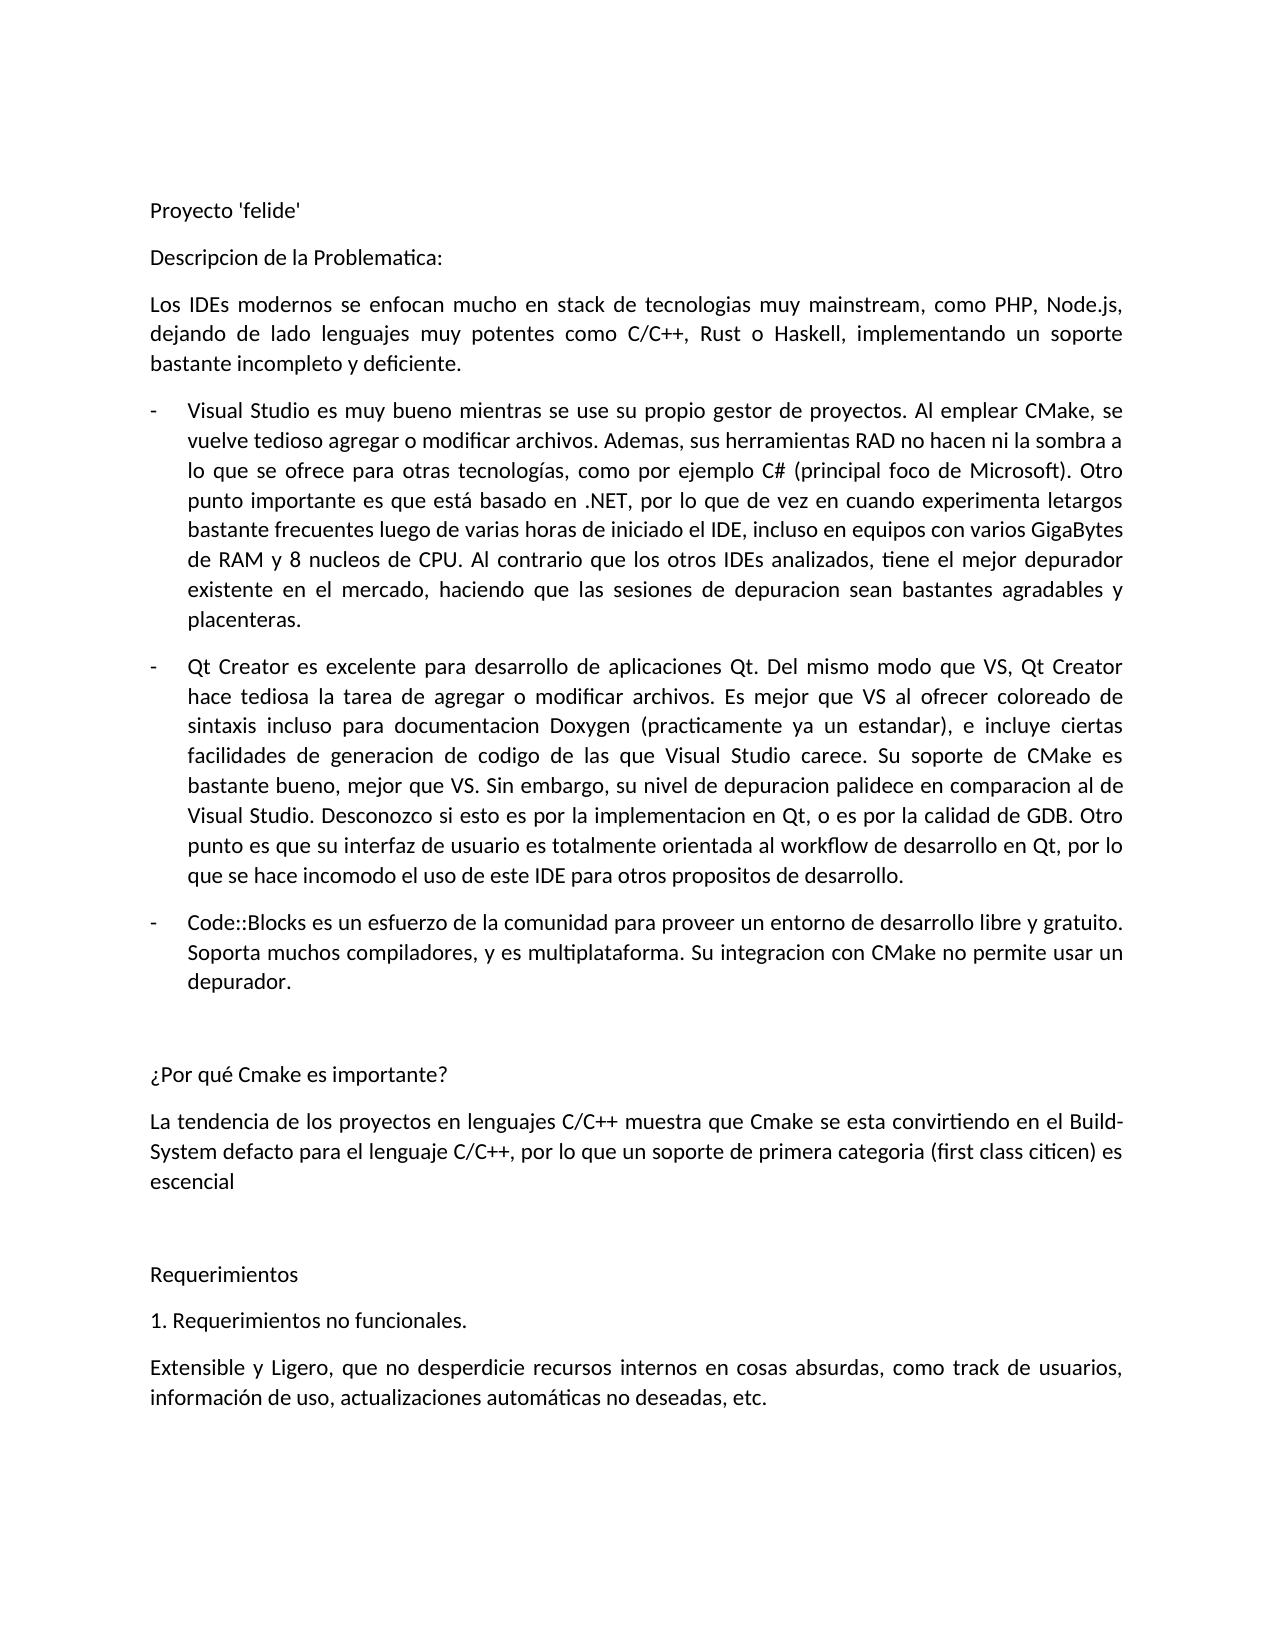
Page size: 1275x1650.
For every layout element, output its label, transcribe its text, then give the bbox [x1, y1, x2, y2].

text La tendencia de los proyectos en lenguajes C/C++ muestra que Cmake se esta convirtiendo en el Build-System defacto para el lenguaje C/C++, por lo que un soporte de primera categoria (first class citicen) es escencial [150, 1107, 1125, 1195]
text Los IDEs modernos se enfocan mucho en stack de tecnologias muy mainstream, como PHP, Node.js, dejando de lado lenguajes muy potentes como C/C++, Rust o Haskell, implementando un soporte bastante incompleto y deficiente. [150, 290, 1125, 377]
text Requerimientos [150, 1260, 1125, 1288]
text Descripcion de la Problematica: [150, 243, 1125, 271]
text ¿Por qué Cmake es importante? [150, 1061, 1125, 1089]
text Proyecto 'felide' [150, 197, 1125, 224]
list Qt Creator es excelente para desarrollo de aplicaciones Qt. Del mismo modo que VS, Qt Creator hace tediosa la tarea de agregar o modificar archivos. Es mejor que VS al ofrecer coloreado de sintaxis incluso para documentacion Doxygen (practicamente ya un estandar), e incluye ciertas facilidades de generacion de codigo de las que Visual Studio carece. Su soporte de CMake es bastante bueno, mejor que VS. Sin embargo, su nivel de depuracion palidece en comparacion al de Visual Studio. Desconozco si esto es por la implementacion en Qt, o es por la calidad de GDB. Otro punto es que su interfaz de usuario es totalmente orientada al workflow de desarrollo en Qt, por lo que se hace incomodo el uso de este IDE para otros propositos de desarrollo. [150, 652, 1125, 889]
text 1. Requerimientos no funcionales. [150, 1307, 1125, 1335]
list Visual Studio es muy bueno mientras se use su propio gestor de proyectos. Al emplear CMake, se vuelve tedioso agregar o modificar archivos. Ademas, sus herramientas RAD no hacen ni la sombra a lo que se ofrece para otras tecnologías, como por ejemplo C# (principal foco de Microsoft). Otro punto importante es que está basado en .NET, por lo que de vez en cuando experimenta letargos bastante frecuentes luego de varias horas de iniciado el IDE, incluso en equipos con varios GigaBytes de RAM y 8 nucleos de CPU. Al contrario que los otros IDEs analizados, tiene el mejor depurador existente en el mercado, haciendo que las sesiones de depuracion sean bastantes agradables y placenteras. [150, 396, 1125, 633]
text Extensible y Ligero, que no desperdicie recursos internos en cosas absurdas, como track de usuarios, información de uso, actualizaciones automáticas no deseadas, etc. [150, 1353, 1125, 1411]
list Code::Blocks es un esfuerzo de la comunidad para proveer un entorno de desarrollo libre y gratuito. Soporta muchos compiladores, y es multiplataforma. Su integracion con CMake no permite usar un depurador. [150, 908, 1125, 996]
